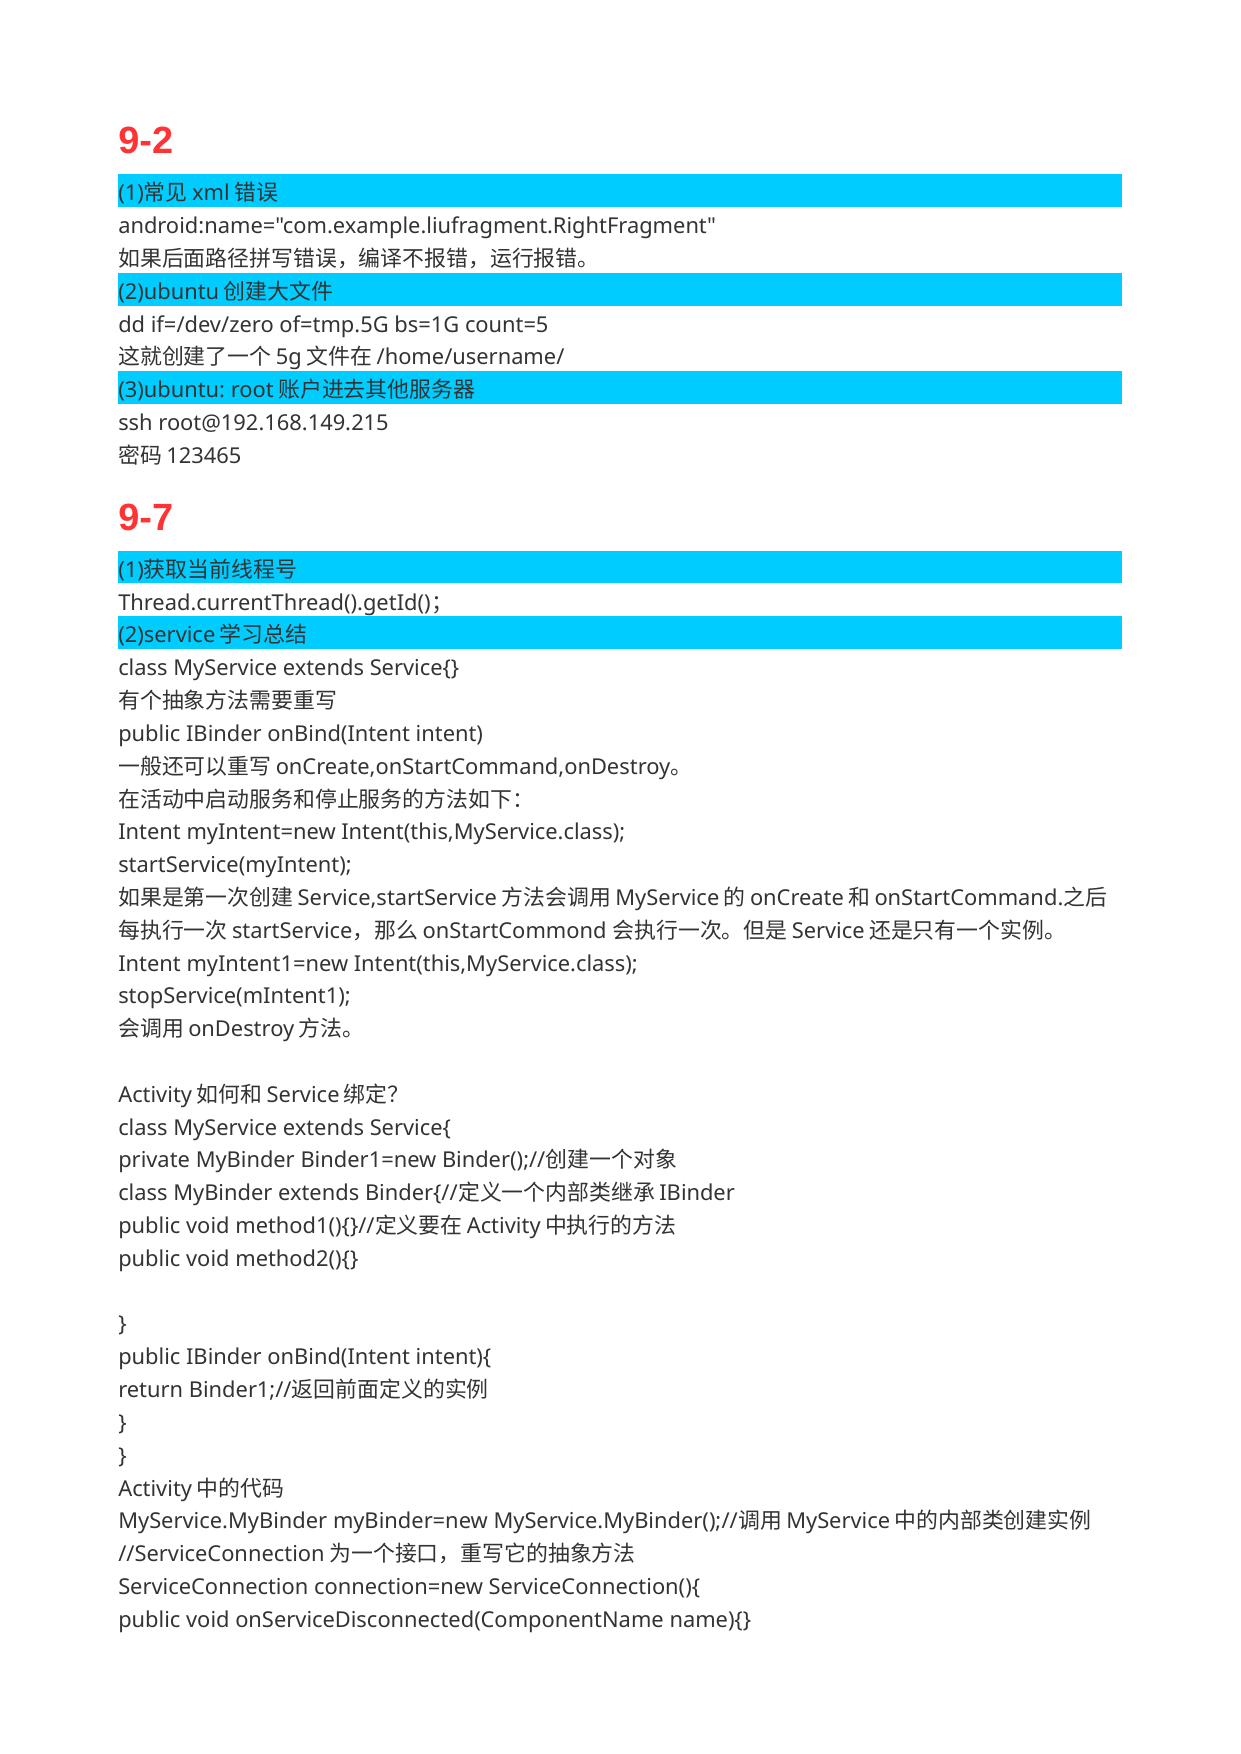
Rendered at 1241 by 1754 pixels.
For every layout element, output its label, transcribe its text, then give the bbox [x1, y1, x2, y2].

text (3)ubuntu: root账户进去其他服务器 [118, 371, 1122, 404]
subtitle 9-7 [118, 494, 1122, 538]
text (2)service学习总结 [118, 616, 1122, 649]
text public IBinder onBind(Intent intent) [118, 715, 1122, 748]
text startService(myIntent); [118, 846, 1122, 879]
text public IBinder onBind(Intent intent){ [118, 1338, 1122, 1371]
text 在活动中启动服务和停止服务的方法如下： [118, 780, 1122, 813]
text stopService(mIntent1); [118, 977, 1122, 1010]
text public void method1(){}//定义要在Activity中执行的方法 [118, 1207, 1122, 1240]
text Activity如何和Service绑定？ [118, 1076, 1122, 1108]
text class MyService extends Service{ [118, 1108, 1122, 1141]
text 有个抽象方法需要重写 [118, 682, 1122, 715]
text Intent myIntent=new Intent(this,MyService.class); [118, 813, 1122, 846]
text } [118, 1437, 1122, 1469]
text } [118, 1305, 1122, 1338]
text ServiceConnection connection=new ServiceConnection(){ [118, 1568, 1122, 1601]
text (2)ubuntu创建大文件 [118, 273, 1122, 306]
text 如果后面路径拼写错误，编译不报错，运行报错。 [118, 240, 1122, 273]
text 会调用onDestroy方法。 [118, 1010, 1122, 1043]
text public void onServiceDisconnected(ComponentName name){} [118, 1601, 1122, 1633]
subtitle 9-2 [118, 118, 1122, 162]
text android:name="com.example.liufragment.RightFragment" [118, 207, 1122, 240]
text (1)常见xml错误 [118, 174, 1122, 207]
text class MyService extends Service{} [118, 649, 1122, 682]
text return Binder1;//返回前面定义的实例 [118, 1371, 1122, 1404]
text MyService.MyBinder myBinder=new MyService.MyBinder();//调用MyService中的内部类创建实例 [118, 1502, 1122, 1535]
text 密码123465 [118, 437, 1122, 469]
text ssh root@192.168.149.215 [118, 404, 1122, 437]
text 如果是第一次创建Service,startService方法会调用MyService的onCreate和onStartCommand.之后每执行一次startService，那么onStartCommond 会执行一次。但是Service还是只有一个实例。 [118, 879, 1122, 944]
text Intent myIntent1=new Intent(this,MyService.class); [118, 944, 1122, 977]
text private MyBinder Binder1=new Binder();//创建一个对象 [118, 1141, 1122, 1174]
text (1)获取当前线程号 [118, 551, 1122, 583]
text } [118, 1404, 1122, 1437]
text 一般还可以重写onCreate,onStartCommand,onDestroy。 [118, 748, 1122, 780]
text Thread.currentThread().getId()； [118, 583, 1122, 616]
text 这就创建了一个5g文件在 /home/username/ [118, 338, 1122, 371]
text class MyBinder extends Binder{//定义一个内部类继承IBinder [118, 1174, 1122, 1207]
text //ServiceConnection为一个接口，重写它的抽象方法 [118, 1535, 1122, 1568]
text dd if=/dev/zero of=tmp.5G bs=1G count=5 [118, 306, 1122, 338]
text public void method2(){} [118, 1240, 1122, 1273]
text Activity中的代码 [118, 1469, 1122, 1502]
